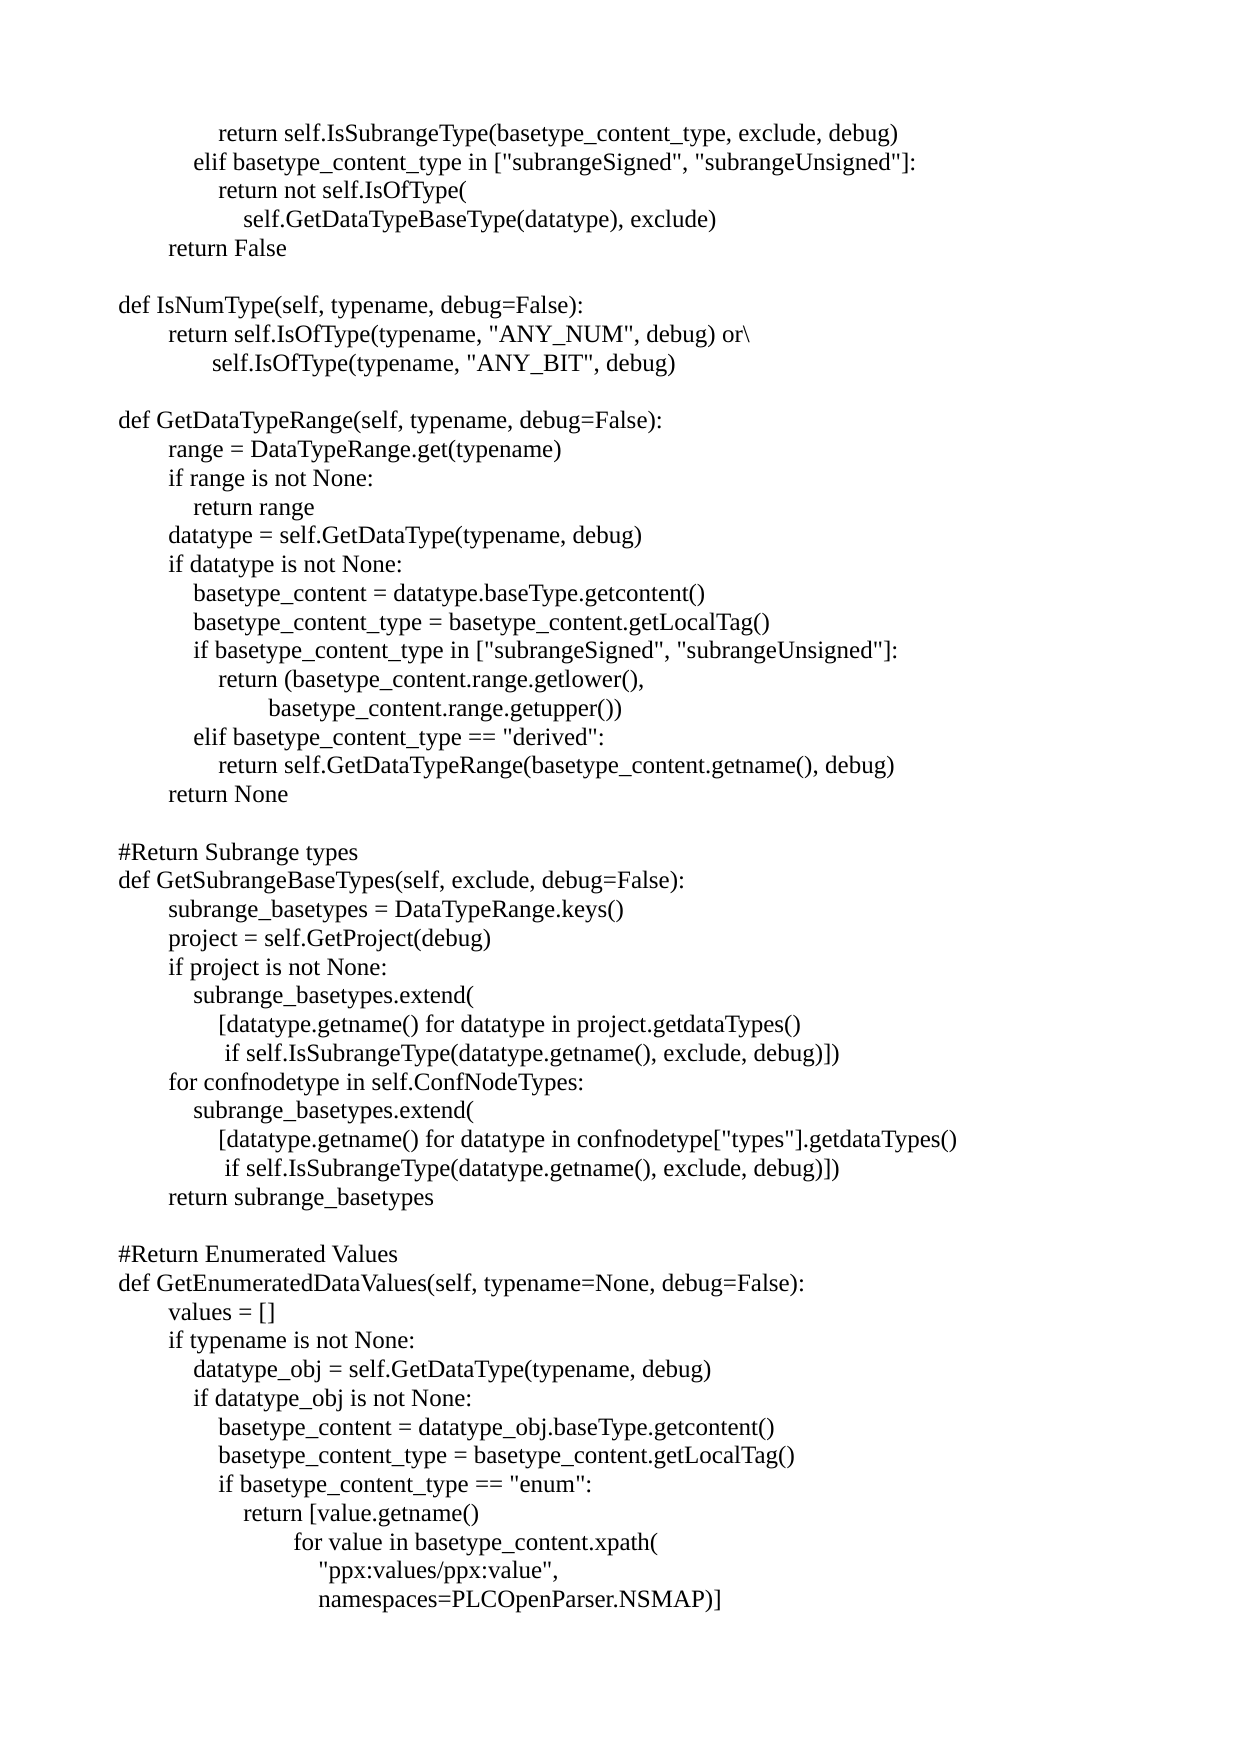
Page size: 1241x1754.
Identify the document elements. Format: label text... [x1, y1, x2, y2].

text datatype = self.GetDataType(typename, debug) [118, 521, 1122, 549]
text if typename is not None: [118, 1326, 1122, 1354]
text basetype_content = datatype.baseType.getcontent() [118, 578, 1122, 607]
text #Return Subrange types [118, 837, 1122, 866]
text [datatype.getname() for datatype in confnodetype["types"].getdataTypes() [118, 1124, 1122, 1153]
text self.GetDataTypeBaseType(datatype), exclude) [118, 204, 1122, 233]
text return [value.getname() [118, 1498, 1122, 1527]
text def GetEnumeratedDataValues(self, typename=None, debug=False): [118, 1268, 1122, 1297]
text #Return Enumerated Values [118, 1239, 1122, 1268]
text range = DataTypeRange.get(typename) [118, 434, 1122, 463]
text if datatype_obj is not None: [118, 1383, 1122, 1412]
text self.IsOfType(typename, "ANY_BIT", debug) [118, 348, 1122, 377]
text values = [] [118, 1297, 1122, 1326]
text for value in basetype_content.xpath( [118, 1527, 1122, 1556]
text namespaces=PLCOpenParser.NSMAP)] [118, 1584, 1122, 1613]
text basetype_content_type = basetype_content.getLocalTag() [118, 607, 1122, 636]
text [datatype.getname() for datatype in project.getdataTypes() [118, 1009, 1122, 1038]
text return range [118, 492, 1122, 521]
text return self.GetDataTypeRange(basetype_content.getname(), debug) [118, 751, 1122, 779]
text return self.IsOfType(typename, "ANY_NUM", debug) or\ [118, 319, 1122, 348]
text return None [118, 779, 1122, 808]
text subrange_basetypes.extend( [118, 1096, 1122, 1124]
text return not self.IsOfType( [118, 176, 1122, 204]
text basetype_content.range.getupper()) [118, 693, 1122, 722]
text def IsNumType(self, typename, debug=False): [118, 291, 1122, 319]
text project = self.GetProject(debug) [118, 923, 1122, 952]
text basetype_content_type = basetype_content.getLocalTag() [118, 1441, 1122, 1469]
text return (basetype_content.range.getlower(), [118, 664, 1122, 693]
text return False [118, 233, 1122, 262]
text return self.IsSubrangeType(basetype_content_type, exclude, debug) [118, 118, 1122, 147]
text def GetDataTypeRange(self, typename, debug=False): [118, 406, 1122, 434]
text if self.IsSubrangeType(datatype.getname(), exclude, debug)]) [118, 1153, 1122, 1182]
text datatype_obj = self.GetDataType(typename, debug) [118, 1354, 1122, 1383]
text if datatype is not None: [118, 549, 1122, 578]
text basetype_content = datatype_obj.baseType.getcontent() [118, 1412, 1122, 1441]
text if range is not None: [118, 463, 1122, 492]
text for confnodetype in self.ConfNodeTypes: [118, 1067, 1122, 1096]
text def GetSubrangeBaseTypes(self, exclude, debug=False): [118, 866, 1122, 894]
text elif basetype_content_type in ["subrangeSigned", "subrangeUnsigned"]: [118, 147, 1122, 176]
text subrange_basetypes.extend( [118, 981, 1122, 1009]
text "ppx:values/ppx:value", [118, 1556, 1122, 1584]
text subrange_basetypes = DataTypeRange.keys() [118, 894, 1122, 923]
text elif basetype_content_type == "derived": [118, 722, 1122, 751]
text if basetype_content_type in ["subrangeSigned", "subrangeUnsigned"]: [118, 636, 1122, 664]
text if basetype_content_type == "enum": [118, 1469, 1122, 1498]
text if project is not None: [118, 952, 1122, 981]
text return subrange_basetypes [118, 1182, 1122, 1211]
text if self.IsSubrangeType(datatype.getname(), exclude, debug)]) [118, 1038, 1122, 1067]
